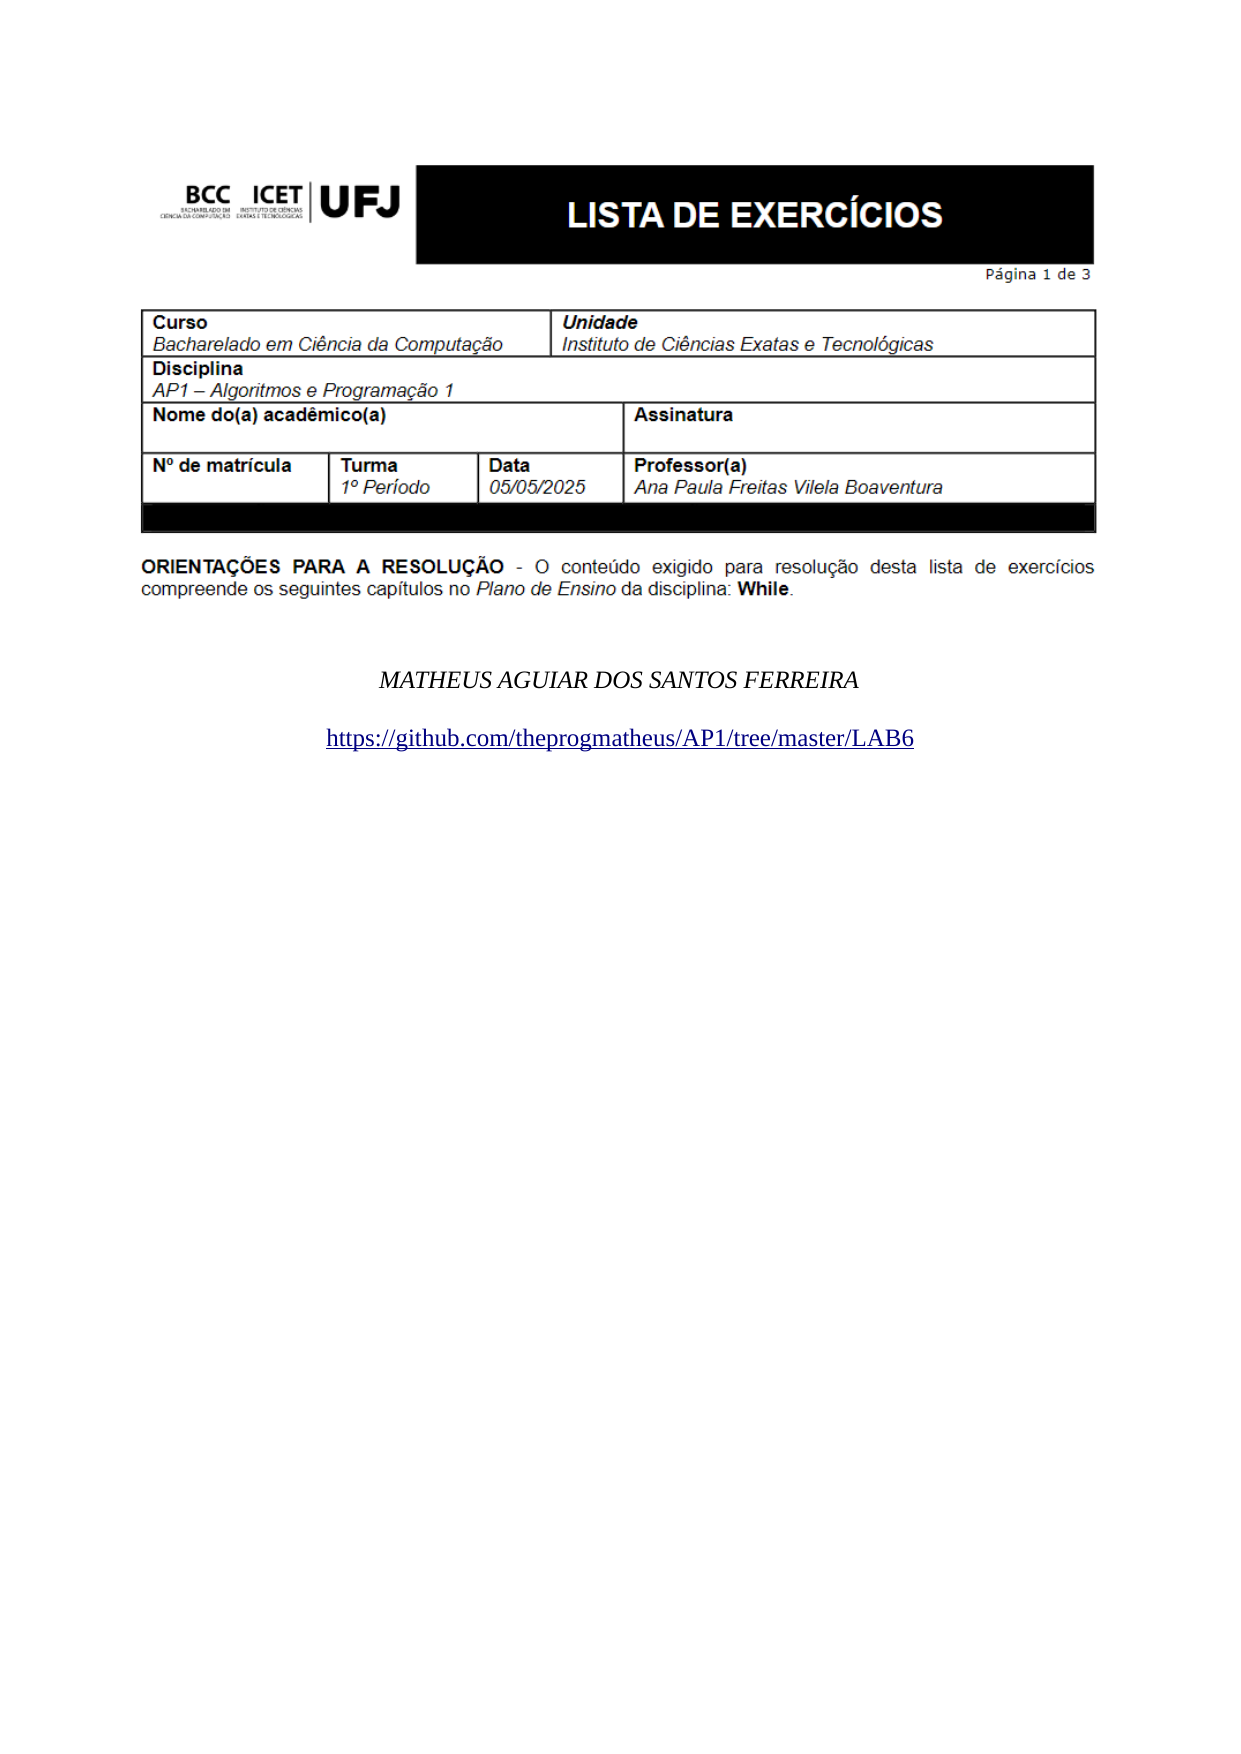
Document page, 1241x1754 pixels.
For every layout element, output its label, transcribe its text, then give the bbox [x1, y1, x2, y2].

picture [118, 118, 1123, 608]
text https://github.com/theprogmatheus/AP1/tree/master/LAB6 [118, 723, 1122, 752]
text MATHEUS AGUIAR DOS SANTOS FERREIRA [118, 665, 1122, 694]
